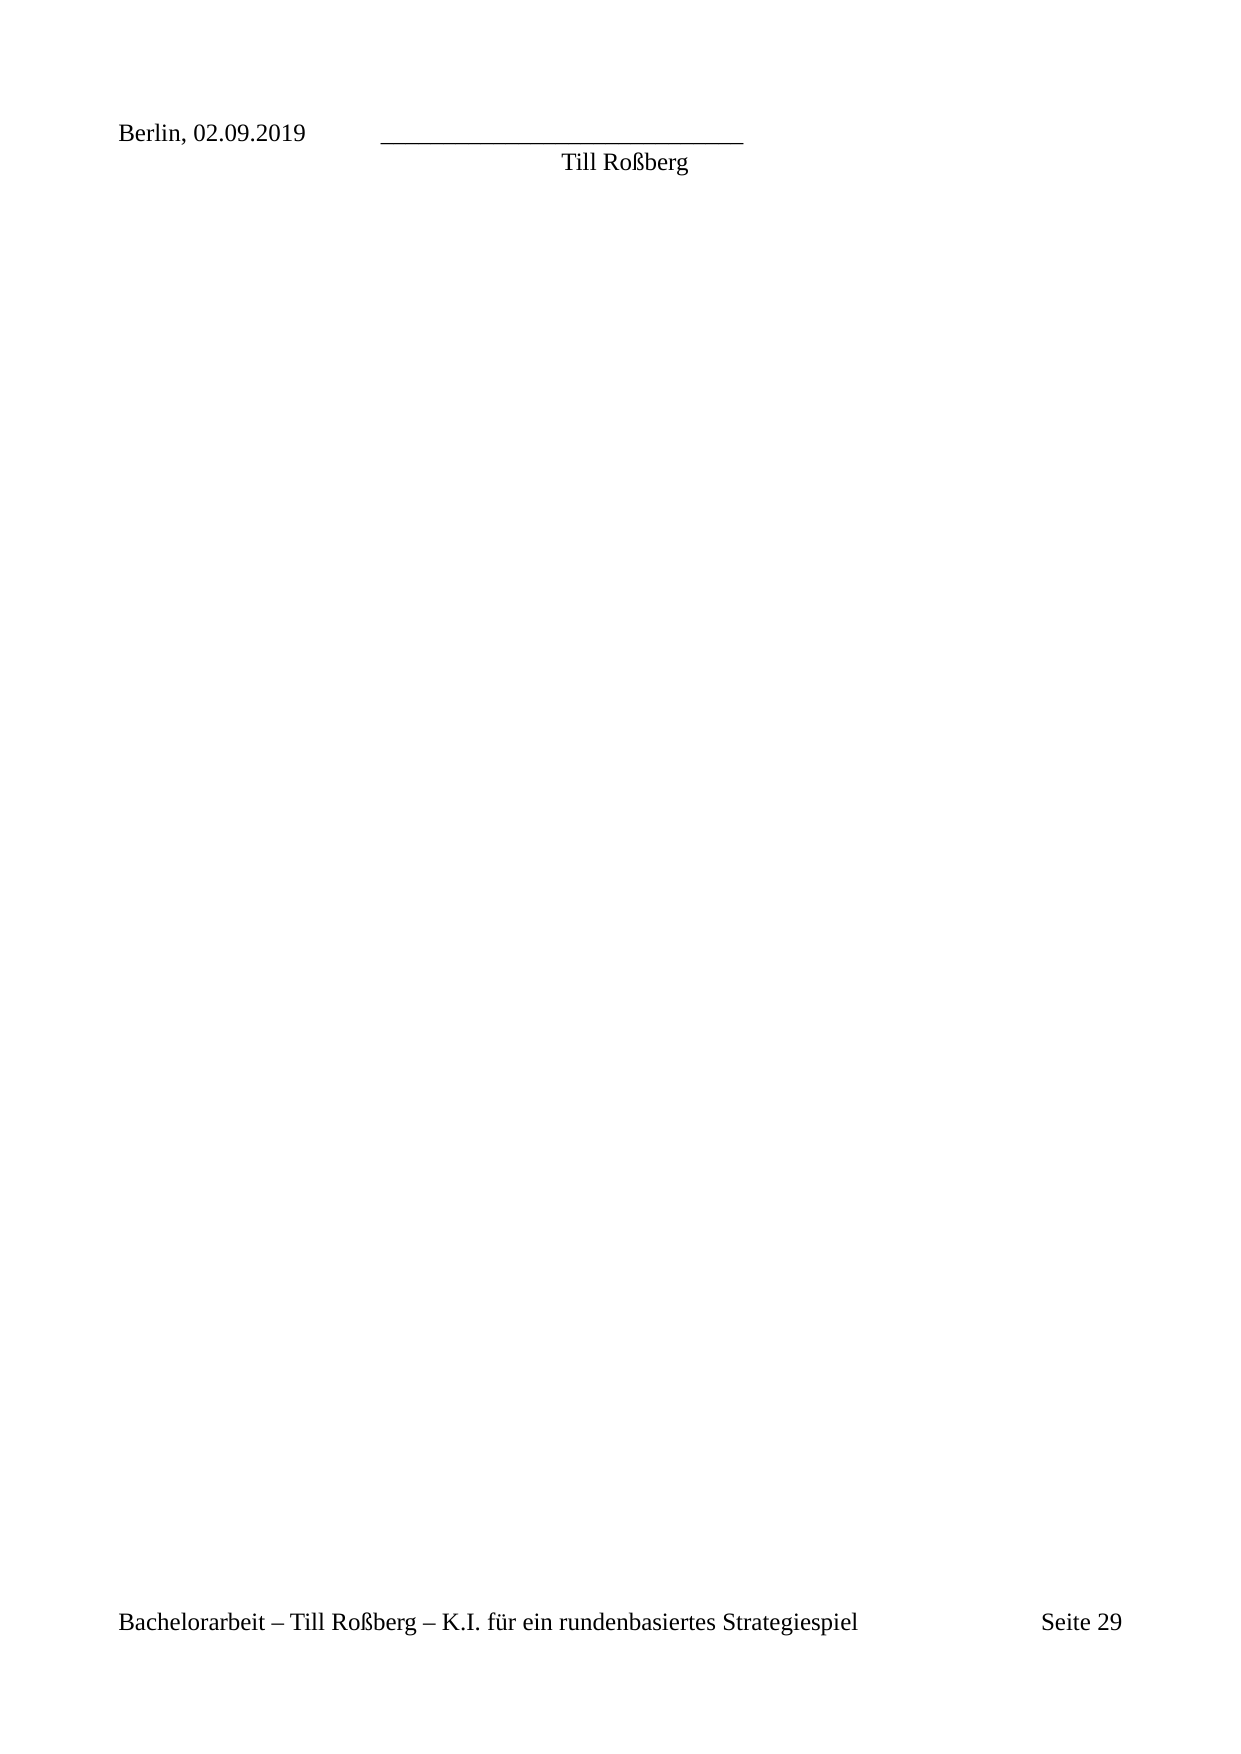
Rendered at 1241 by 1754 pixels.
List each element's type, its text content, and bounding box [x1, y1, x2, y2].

text Till Roßberg [118, 147, 1122, 176]
text Berlin, 02.09.2019 _____________________________ [118, 118, 1122, 147]
